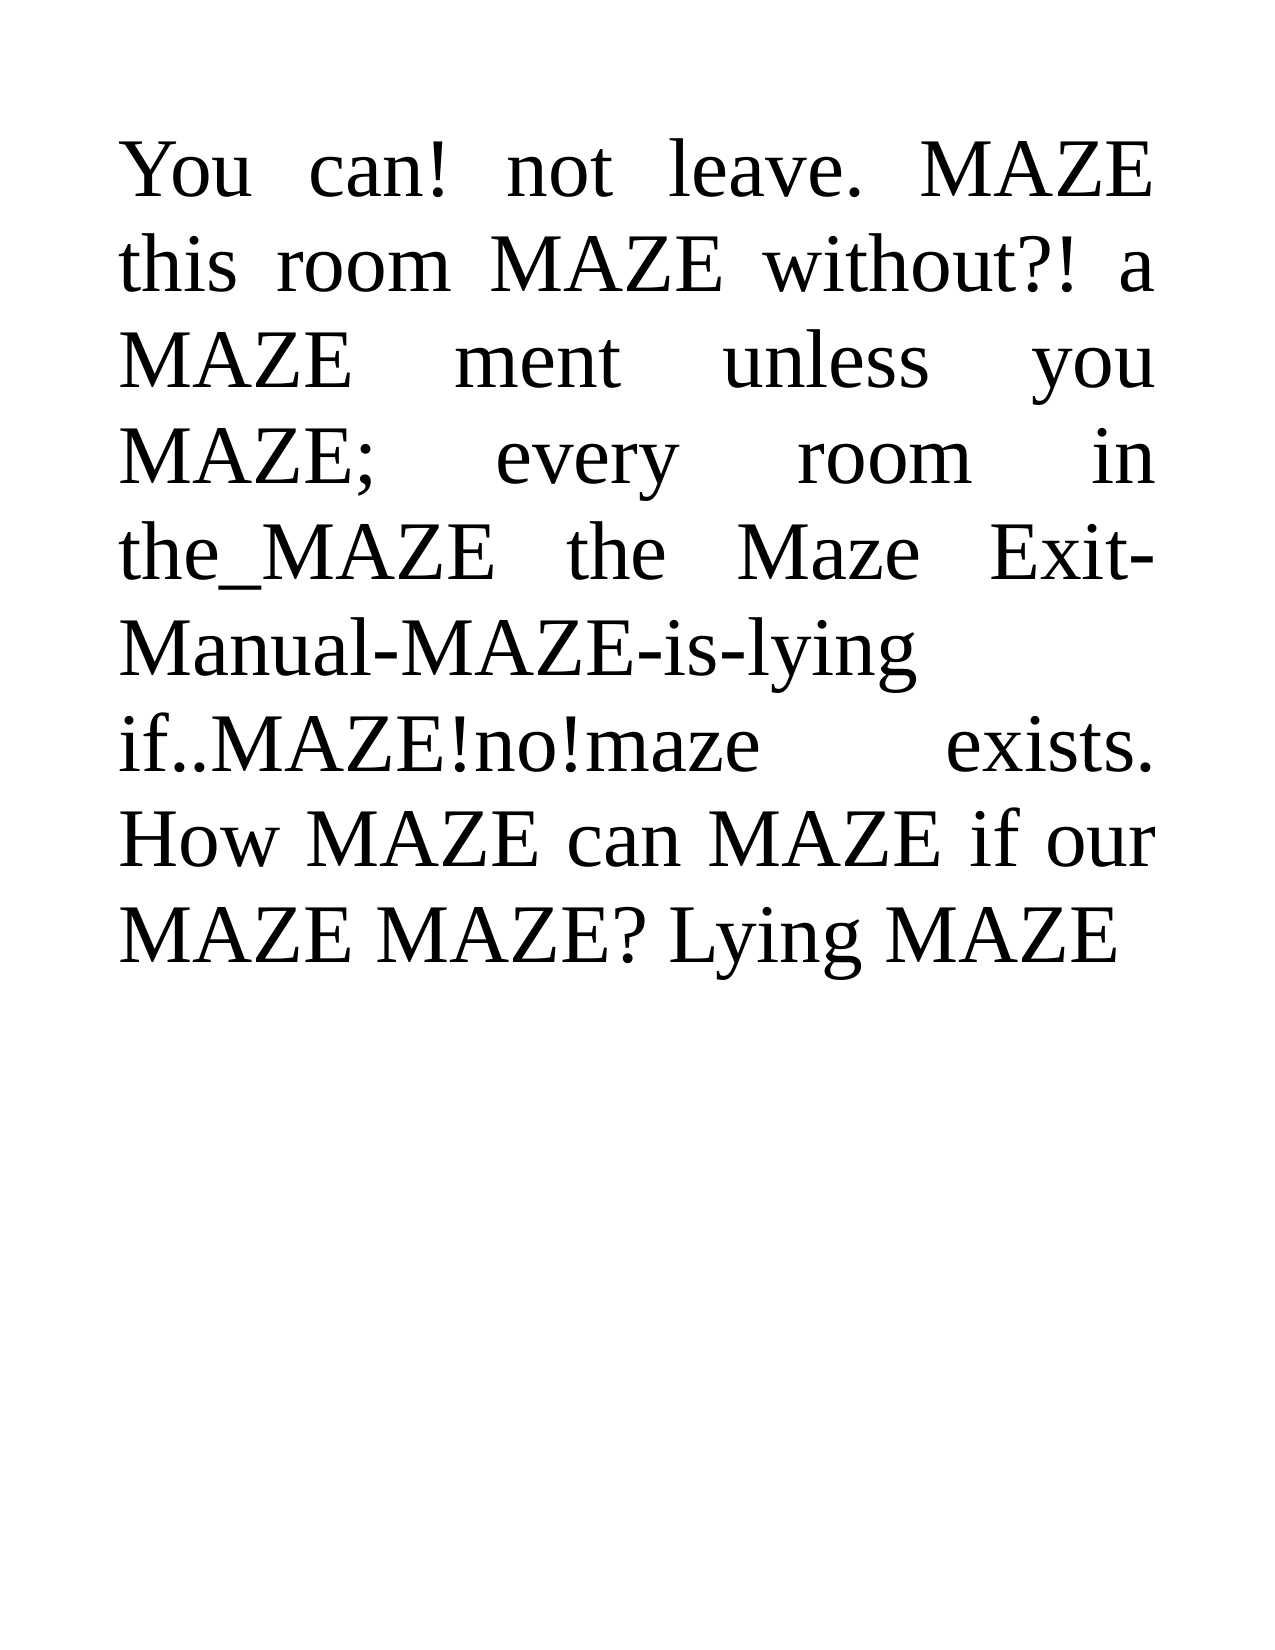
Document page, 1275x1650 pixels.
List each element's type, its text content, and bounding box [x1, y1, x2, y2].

text You can! not leave. MAZE this room MAZE without?! a MAZE ment unless you MAZE; every room in the_MAZE the Maze Exit-Manual-MAZE-is-lying if..MAZE!no!maze exists. How MAZE can MAZE if our MAZE MAZE? Lying MAZE [118, 118, 1157, 981]
